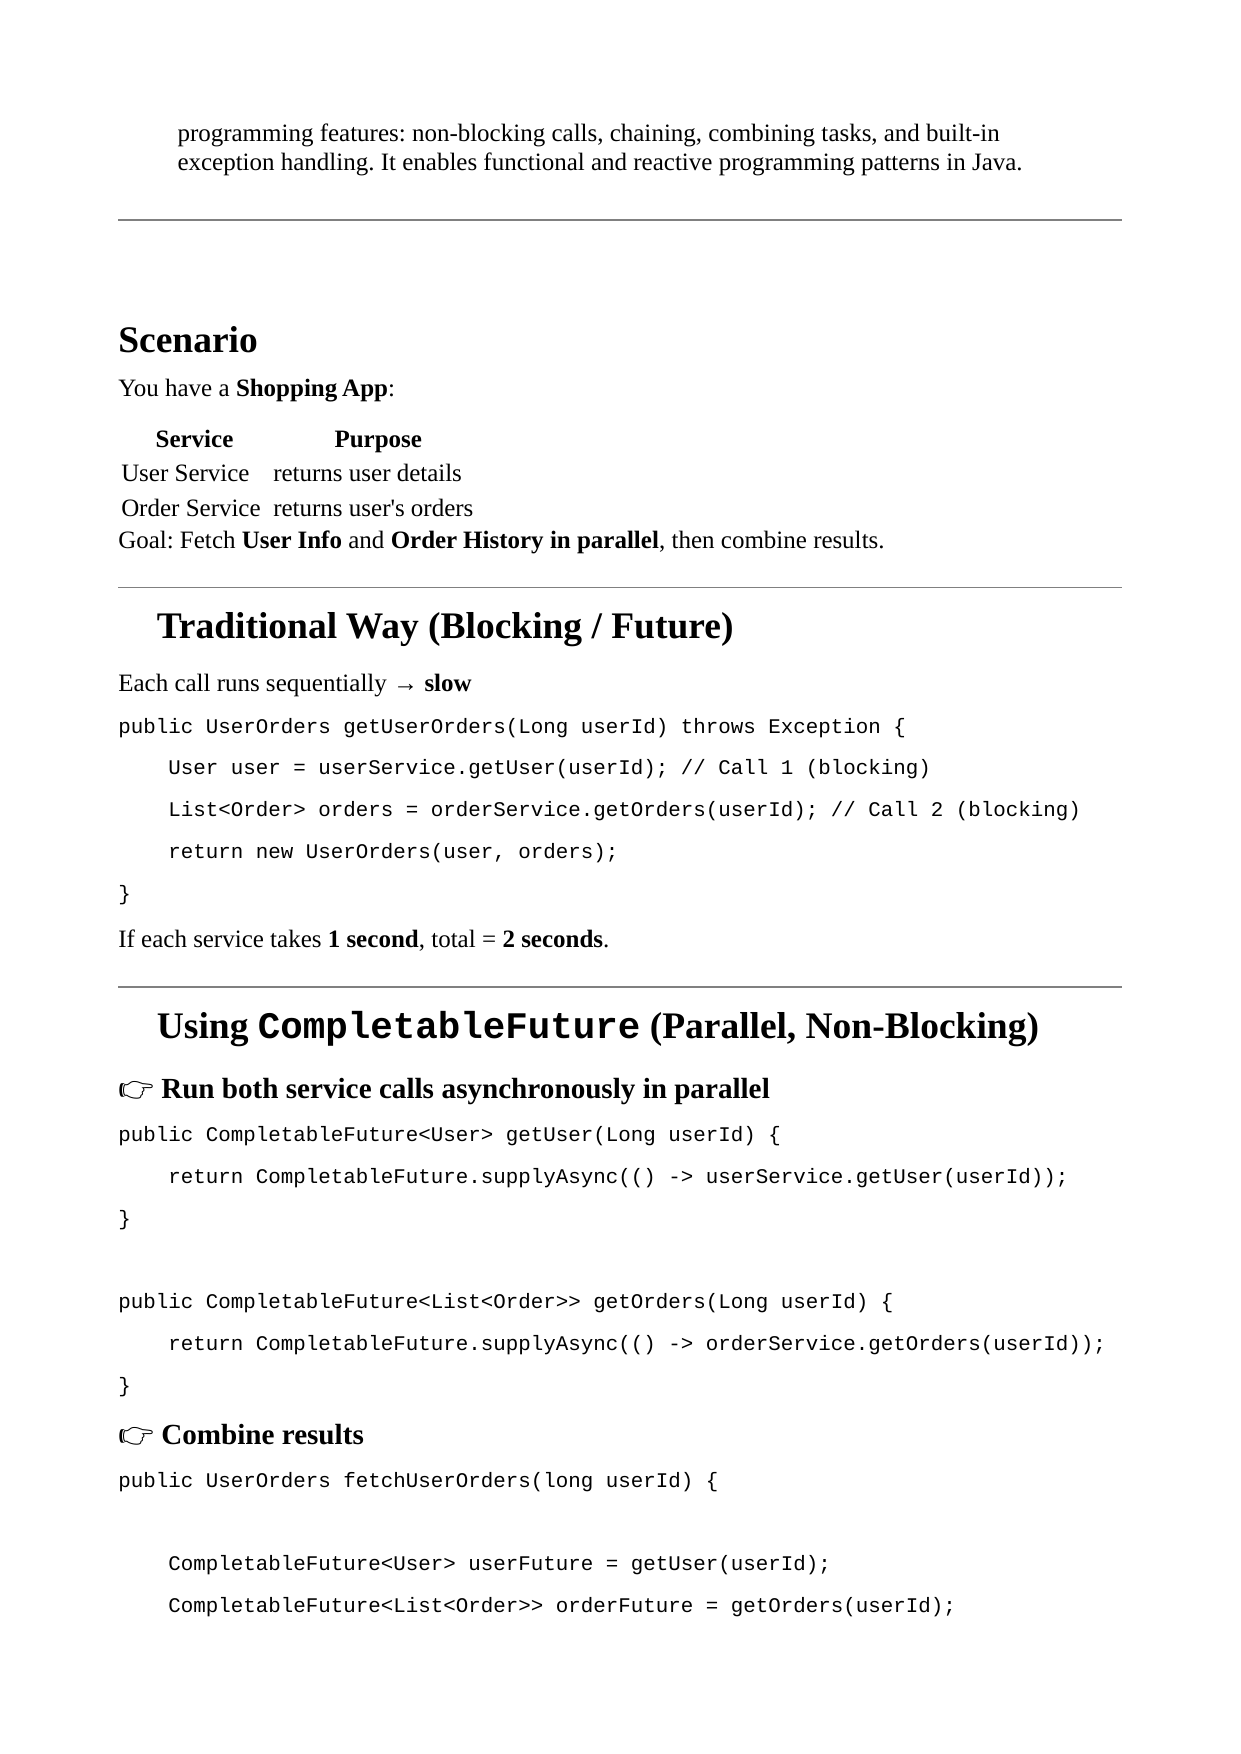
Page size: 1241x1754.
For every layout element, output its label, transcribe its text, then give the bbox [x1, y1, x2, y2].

text public UserOrders getUserOrders(Long userId) throws Exception { [118, 716, 1122, 739]
subtitle 👉 Run both service calls asynchronously in parallel [118, 1071, 1122, 1105]
text programming features: non-blocking calls, chaining, combining tasks, and built-in exception handling. It enables functional and reactive programming patterns in Java. [177, 118, 1063, 176]
text You have a Shopping App: [118, 373, 1122, 402]
text public UserOrders fetchUserOrders(long userId) { [118, 1470, 1122, 1493]
table_header Purpose [270, 421, 486, 456]
text CompletableFuture<List<Order>> orderFuture = getOrders(userId); [118, 1595, 1122, 1619]
text Goal: Fetch User Info and Order History in parallel, then combine results. [118, 525, 1122, 553]
text public CompletableFuture<User> getUser(Long userId) { [118, 1124, 1122, 1148]
text return CompletableFuture.supplyAsync(() -> userService.getUser(userId)); [118, 1166, 1122, 1190]
text CompletableFuture<User> userFuture = getUser(userId); [118, 1553, 1122, 1577]
table_cell User Service [118, 456, 270, 490]
subtitle Scenario [118, 318, 1122, 361]
subtitle ❌ Traditional Way (Blocking / Future) [118, 604, 1122, 647]
table_cell returns user's orders [270, 490, 486, 525]
subtitle ✅ Using CompletableFuture (Parallel, Non-Blocking) [118, 1003, 1122, 1050]
text } [118, 883, 1122, 906]
text } [118, 1208, 1122, 1232]
text List<Order> orders = orderService.getOrders(userId); // Call 2 (blocking) [118, 799, 1122, 823]
text If each service takes 1 second, total = 2 seconds. [118, 924, 1122, 953]
table_cell Order Service [118, 490, 270, 525]
subtitle 👉 Combine results [118, 1417, 1122, 1450]
table_cell returns user details [270, 456, 486, 490]
text } [118, 1375, 1122, 1399]
text Each call runs sequentially → slow [118, 668, 1122, 697]
text public CompletableFuture<List<Order>> getOrders(Long userId) { [118, 1291, 1122, 1315]
text return CompletableFuture.supplyAsync(() -> orderService.getOrders(userId)); [118, 1333, 1122, 1357]
text return new UserOrders(user, orders); [118, 841, 1122, 864]
text User user = userService.getUser(userId); // Call 1 (blocking) [118, 757, 1122, 781]
table_header Service [118, 421, 270, 456]
